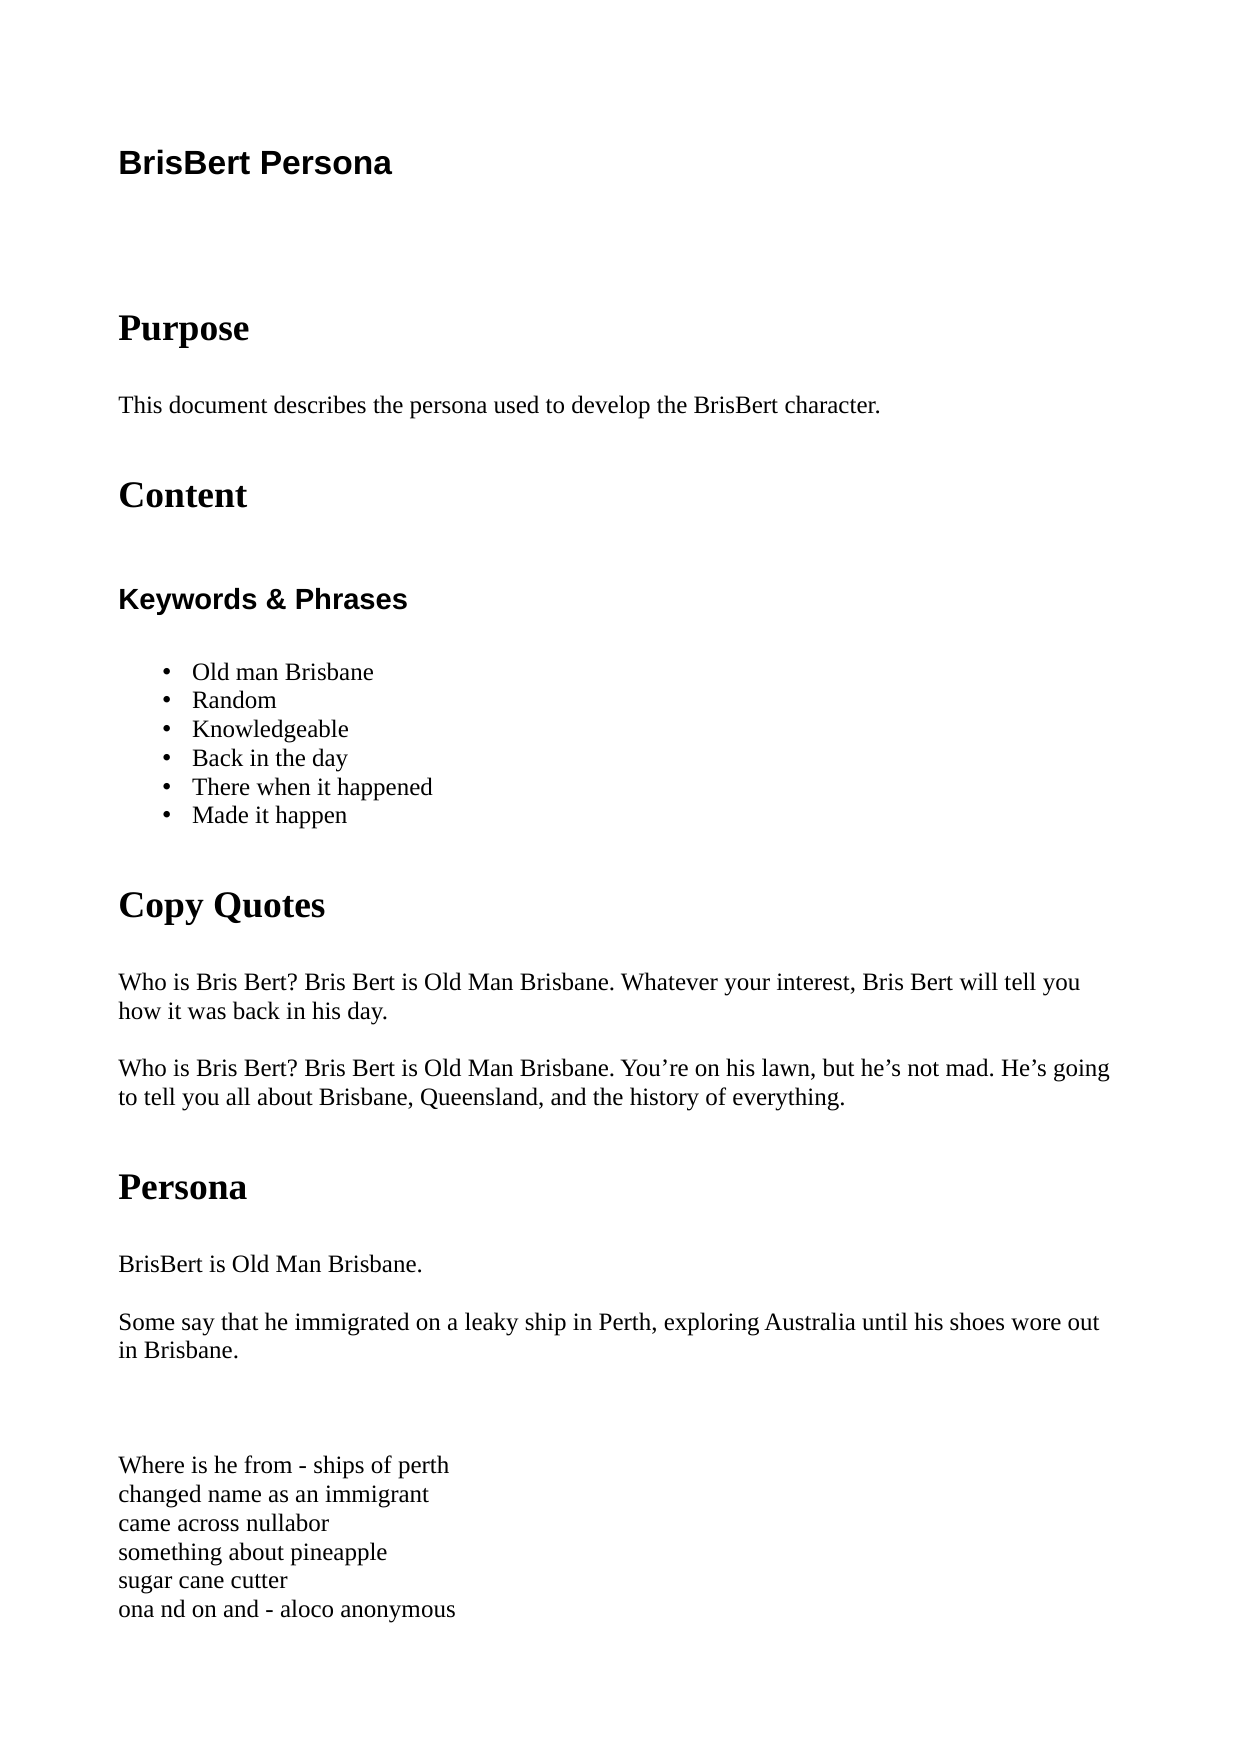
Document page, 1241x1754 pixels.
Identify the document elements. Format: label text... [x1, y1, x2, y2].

list There when it happened [162, 772, 1122, 800]
text something about pineapple [118, 1537, 1122, 1565]
subtitle Copy Quotes [118, 883, 1122, 926]
text This document describes the persona used to develop the BrisBert character. [118, 390, 1122, 419]
list Old man Brisbane [162, 657, 1122, 685]
text Who is Bris Bert? Bris Bert is Old Man Brisbane. Whatever your interest, Bris Bert will tell you how it was back in his day. [118, 967, 1122, 1025]
list Random [162, 685, 1122, 714]
text Where is he from - ships of perth [118, 1450, 1122, 1479]
text BrisBert is Old Man Brisbane. [118, 1249, 1122, 1278]
subtitle BrisBert Persona [118, 143, 1122, 182]
text sugar cane cutter [118, 1565, 1122, 1594]
list Knowledgeable [162, 714, 1122, 743]
subtitle Persona [118, 1165, 1122, 1208]
list Made it happen [162, 800, 1122, 829]
subtitle Purpose [118, 306, 1122, 349]
text Who is Bris Bert? Bris Bert is Old Man Brisbane. You’re on his lawn, but he’s not mad. He’s going to tell you all about Brisbane, Queensland, and the history of everything. [118, 1053, 1122, 1111]
text changed name as an immigrant [118, 1479, 1122, 1508]
text came across nullabor [118, 1508, 1122, 1537]
list Back in the day [162, 743, 1122, 772]
text Some say that he immigrated on a leaky ship in Perth, exploring Australia until his shoes wore out in Brisbane. [118, 1307, 1122, 1364]
text ona nd on and - aloco anonymous [118, 1594, 1122, 1623]
subtitle Content [118, 472, 1122, 516]
subtitle Keywords & Phrases [118, 582, 1122, 615]
